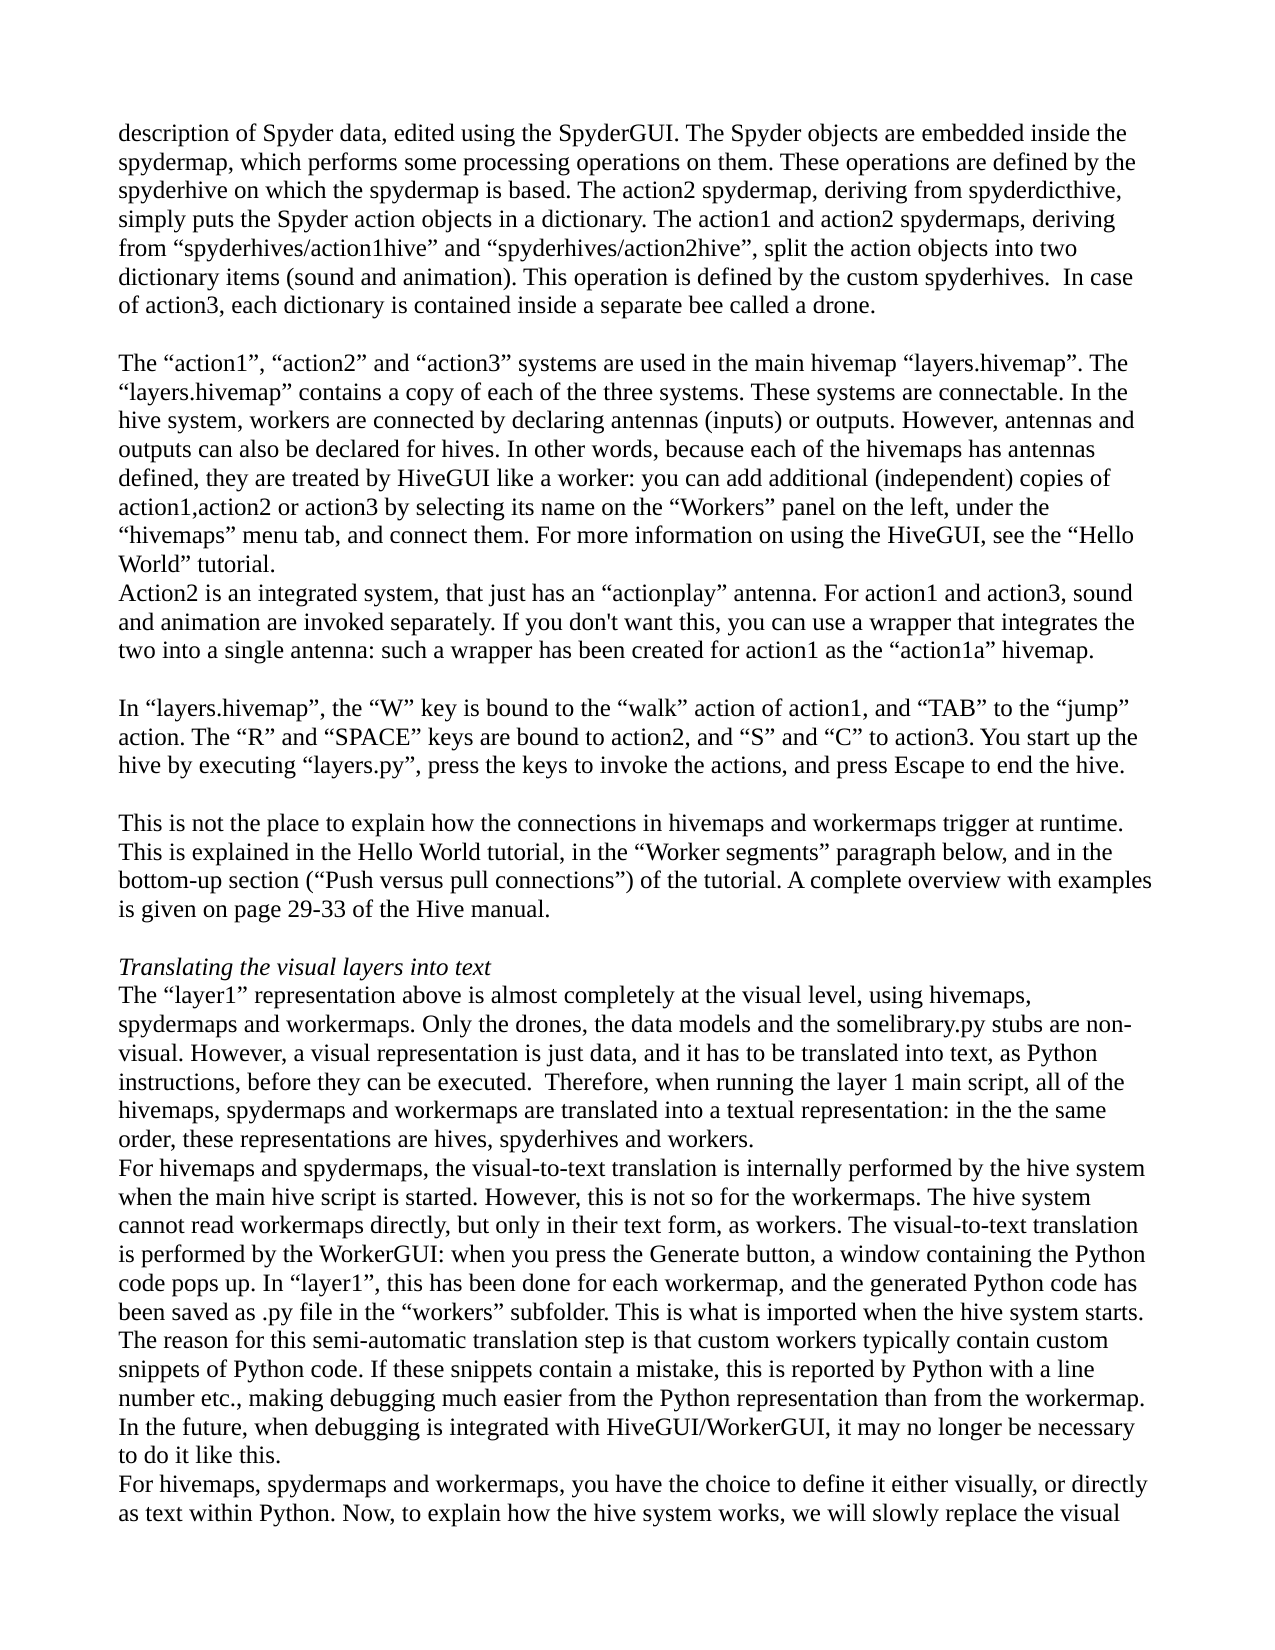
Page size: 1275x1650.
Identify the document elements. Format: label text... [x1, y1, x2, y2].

text For hivemaps and spydermaps, the visual-to-text translation is internally performed by the hive system when the main hive script is started. However, this is not so for the workermaps. The hive system cannot read workermaps directly, but only in their text form, as workers. The visual-to-text translation is performed by the WorkerGUI: when you press the Generate button, a window containing the Python code pops up. In “layer1”, this has been done for each workermap, and the generated Python code has been saved as .py file in the “workers” subfolder. This is what is imported when the hive system starts. The reason for this semi-automatic translation step is that custom workers typically contain custom snippets of Python code. If these snippets contain a mistake, this is reported by Python with a line number etc., making debugging much easier from the Python representation than from the workermap. In the future, when debugging is integrated with HiveGUI/WorkerGUI, it may no longer be necessary to do it like this. [118, 1153, 1157, 1469]
text description of Spyder data, edited using the SpyderGUI. The Spyder objects are embedded inside the spydermap, which performs some processing operations on them. These operations are defined by the spyderhive on which the spydermap is based. The action2 spydermap, deriving from spyderdicthive, simply puts the Spyder action objects in a dictionary. The action1 and action2 spydermaps, deriving from “spyderhives/action1hive” and “spyderhives/action2hive”, split the action objects into two dictionary items (sound and animation). This operation is defined by the custom spyderhives. In case of action3, each dictionary is contained inside a separate bee called a drone. [118, 118, 1157, 319]
text For hivemaps, spydermaps and workermaps, you have the choice to define it either visually, or directly as text within Python. Now, to explain how the hive system works, we will slowly replace the visual [118, 1469, 1157, 1527]
text In “layers.hivemap”, the “W” key is bound to the “walk” action of action1, and “TAB” to the “jump” action. The “R” and “SPACE” keys are bound to action2, and “S” and “C” to action3. You start up the hive by executing “layers.py”, press the keys to invoke the actions, and press Escape to end the hive. [118, 693, 1157, 779]
text The “layer1” representation above is almost completely at the visual level, using hivemaps, spydermaps and workermaps. Only the drones, the data models and the somelibrary.py stubs are non-visual. However, a visual representation is just data, and it has to be translated into text, as Python instructions, before they can be executed. Therefore, when running the layer 1 main script, all of the hivemaps, spydermaps and workermaps are translated into a textual representation: in the the same order, these representations are hives, spyderhives and workers. [118, 981, 1157, 1153]
text Translating the visual layers into text [118, 952, 1157, 981]
text This is not the place to explain how the connections in hivemaps and workermaps trigger at runtime. This is explained in the Hello World tutorial, in the “Worker segments” paragraph below, and in the bottom-up section (“Push versus pull connections”) of the tutorial. A complete overview with examples is given on page 29-33 of the Hive manual. [118, 808, 1157, 923]
text The “action1”, “action2” and “action3” systems are used in the main hivemap “layers.hivemap”. The “layers.hivemap” contains a copy of each of the three systems. These systems are connectable. In the hive system, workers are connected by declaring antennas (inputs) or outputs. However, antennas and outputs can also be declared for hives. In other words, because each of the hivemaps has antennas defined, they are treated by HiveGUI like a worker: you can add additional (independent) copies of action1,action2 or action3 by selecting its name on the “Workers” panel on the left, under the “hivemaps” menu tab, and connect them. For more information on using the HiveGUI, see the “Hello World” tutorial. [118, 348, 1157, 578]
text Action2 is an integrated system, that just has an “actionplay” antenna. For action1 and action3, sound and animation are invoked separately. If you don't want this, you can use a wrapper that integrates the two into a single antenna: such a wrapper has been created for action1 as the “action1a” hivemap. [118, 578, 1157, 664]
